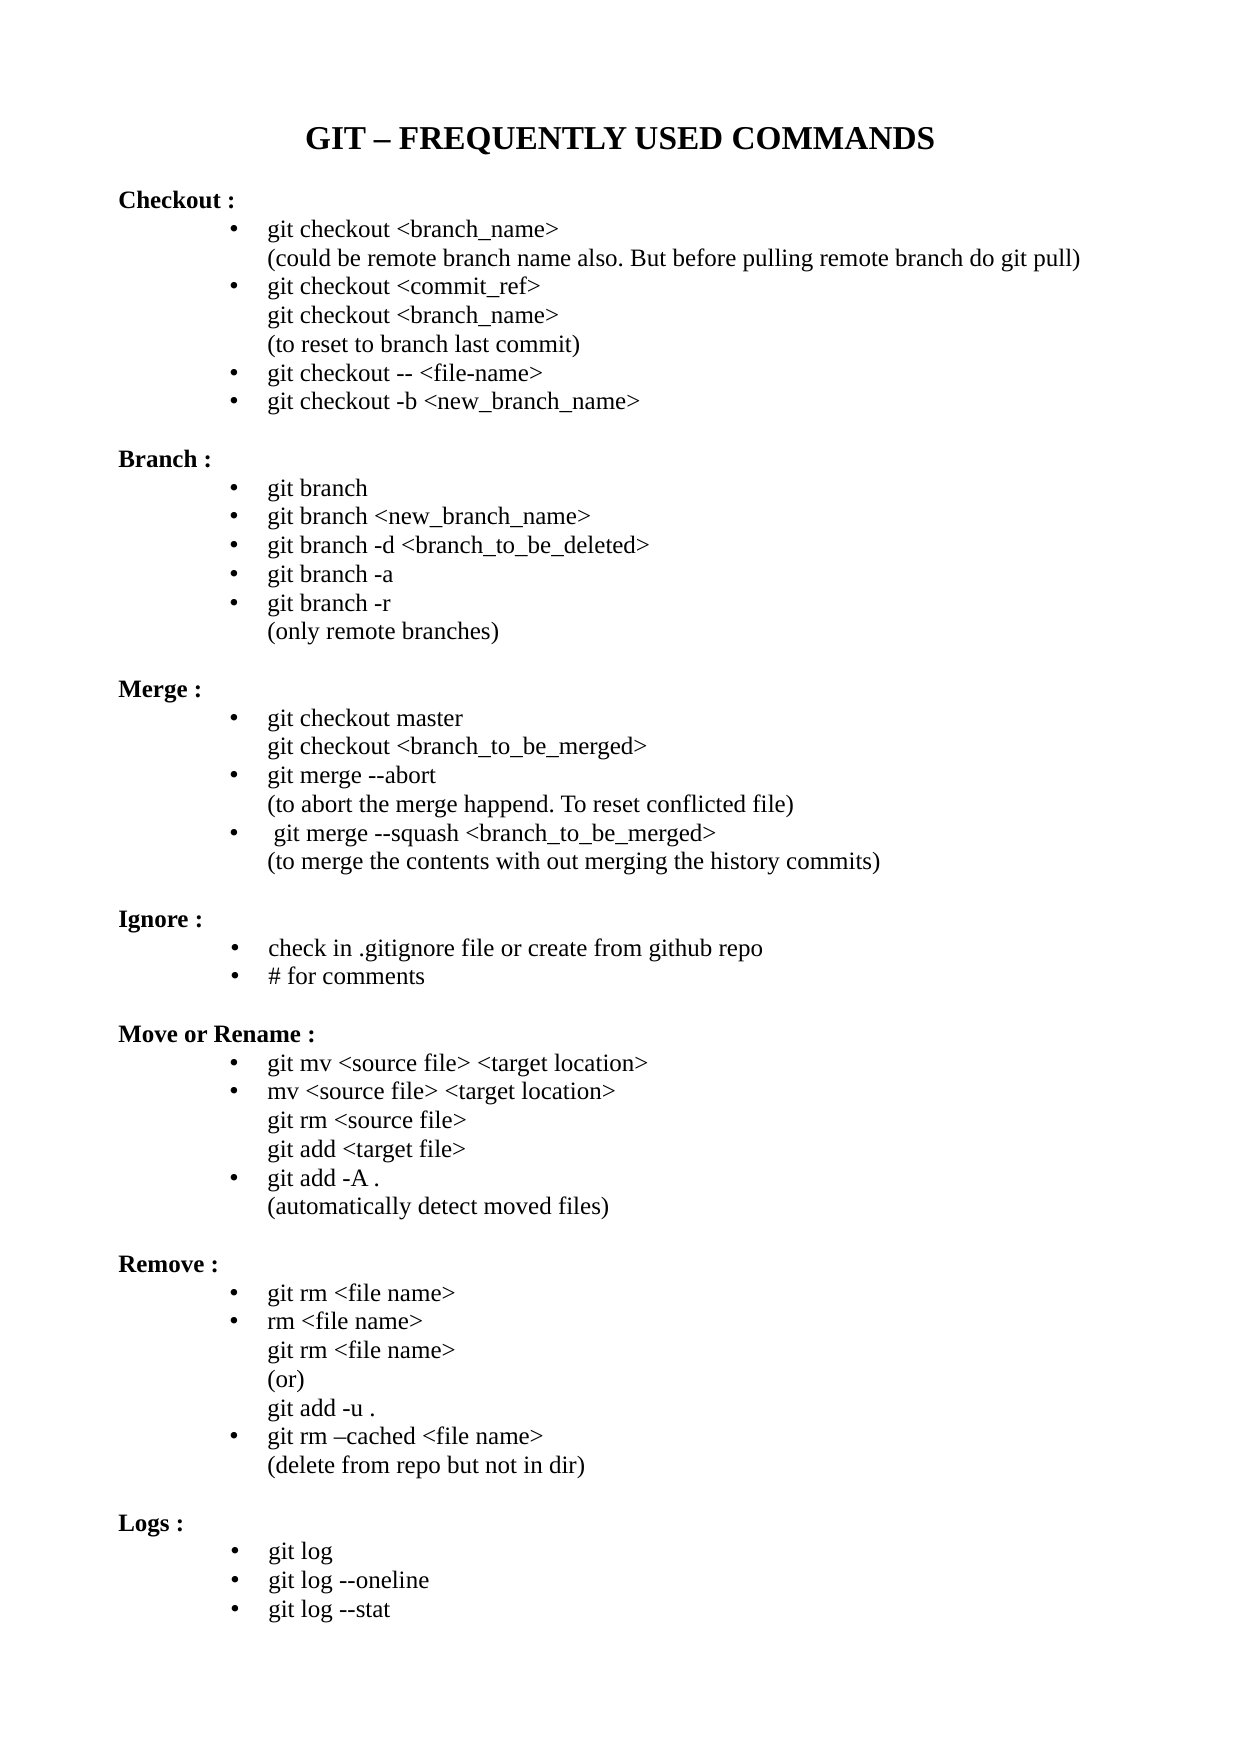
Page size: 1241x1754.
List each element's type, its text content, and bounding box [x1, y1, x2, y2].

list git branch -a [229, 559, 1122, 588]
list git merge --squash <branch_to_be_merged> [229, 818, 1122, 846]
list git log [231, 1536, 1122, 1565]
list (automatically detect moved files) [229, 1191, 1122, 1220]
list git checkout <branch_name> [229, 300, 1122, 329]
list # for comments [231, 961, 1122, 990]
list git merge --abort [229, 760, 1122, 789]
list git rm <source file> [229, 1105, 1122, 1134]
list git checkout -- <file-name> [229, 358, 1122, 386]
list git rm –cached <file name> [229, 1421, 1122, 1450]
list git rm <file name> [229, 1278, 1122, 1306]
list git checkout <commit_ref> [229, 271, 1122, 300]
list (to abort the merge happend. To reset conflicted file) [229, 789, 1122, 818]
list (to reset to branch last commit) [229, 329, 1122, 358]
list (or) [229, 1364, 1122, 1393]
text GIT – FREQUENTLY USED COMMANDS [118, 118, 1122, 156]
list (delete from repo but not in dir) [229, 1450, 1122, 1479]
text Ignore : [118, 904, 1122, 933]
list git checkout master [229, 703, 1122, 731]
text Remove : [118, 1249, 1122, 1278]
list git branch -d <branch_to_be_deleted> [229, 530, 1122, 559]
list rm <file name> [229, 1306, 1122, 1335]
list git checkout <branch_name> [229, 214, 1122, 243]
text Merge : [118, 674, 1122, 703]
text Move or Rename : [118, 1019, 1122, 1048]
text Checkout : [118, 185, 1122, 214]
list git log --stat [231, 1594, 1122, 1623]
list git log --oneline [231, 1565, 1122, 1594]
list mv <source file> <target location> [229, 1076, 1122, 1105]
text Logs : [118, 1508, 1122, 1536]
list git branch [229, 473, 1122, 501]
list git add -u . [229, 1393, 1122, 1421]
list git checkout -b <new_branch_name> [229, 386, 1122, 415]
text Branch : [118, 444, 1122, 473]
list git rm <file name> [229, 1335, 1122, 1364]
list git checkout <branch_to_be_merged> [229, 731, 1122, 760]
list (to merge the contents with out merging the history commits) [229, 846, 1122, 875]
list (could be remote branch name also. But before pulling remote branch do git pull) [229, 243, 1122, 271]
list (only remote branches) [229, 616, 1122, 645]
list check in .gitignore file or create from github repo [231, 933, 1122, 961]
list git add -A . [229, 1163, 1122, 1191]
list git branch -r [229, 588, 1122, 616]
list git add <target file> [229, 1134, 1122, 1163]
list git branch <new_branch_name> [229, 501, 1122, 530]
list git mv <source file> <target location> [229, 1048, 1122, 1076]
